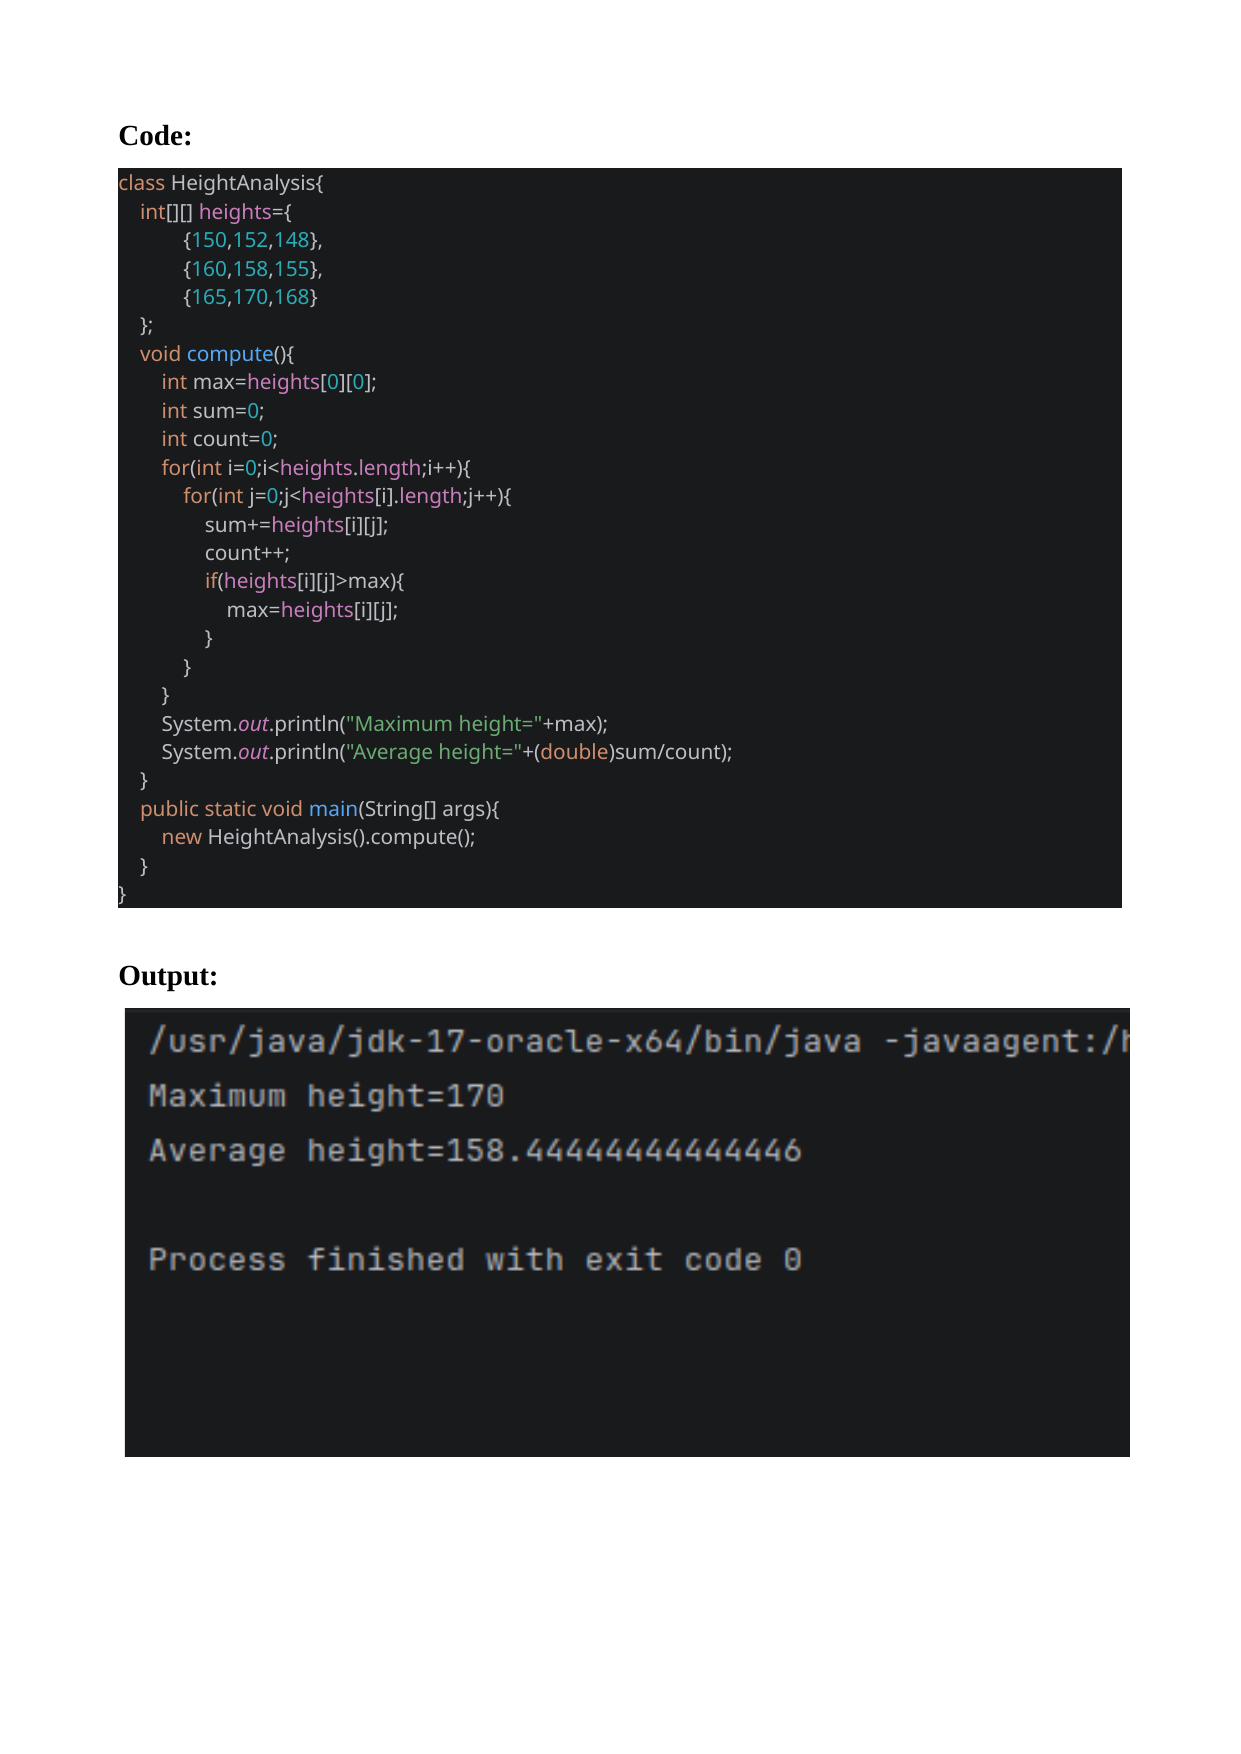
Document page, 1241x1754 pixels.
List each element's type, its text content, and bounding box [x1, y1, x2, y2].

text Output: [118, 958, 1122, 992]
picture [124, 1008, 1130, 1457]
text Code: [118, 118, 1122, 152]
text class HeightAnalysis{ int[][] heights={ {150,152,148}, {160,158,155}, {165,170,168} }; void compute(){ int max=heights[0][0]; int sum=0; int count=0; for(int i=0;i<heights.length;i++){ for(int j=0;j<heights[i].length;j++){ sum+=heights[i][j]; count++; if(heights[i][j]>max){ max=heights[i][j]; } } } System.out.println("Maximum height="+max); System.out.println("Average height="+(double)sum/count); } public static void main(String[] args){ new HeightAnalysis().compute(); } } [118, 168, 1122, 908]
